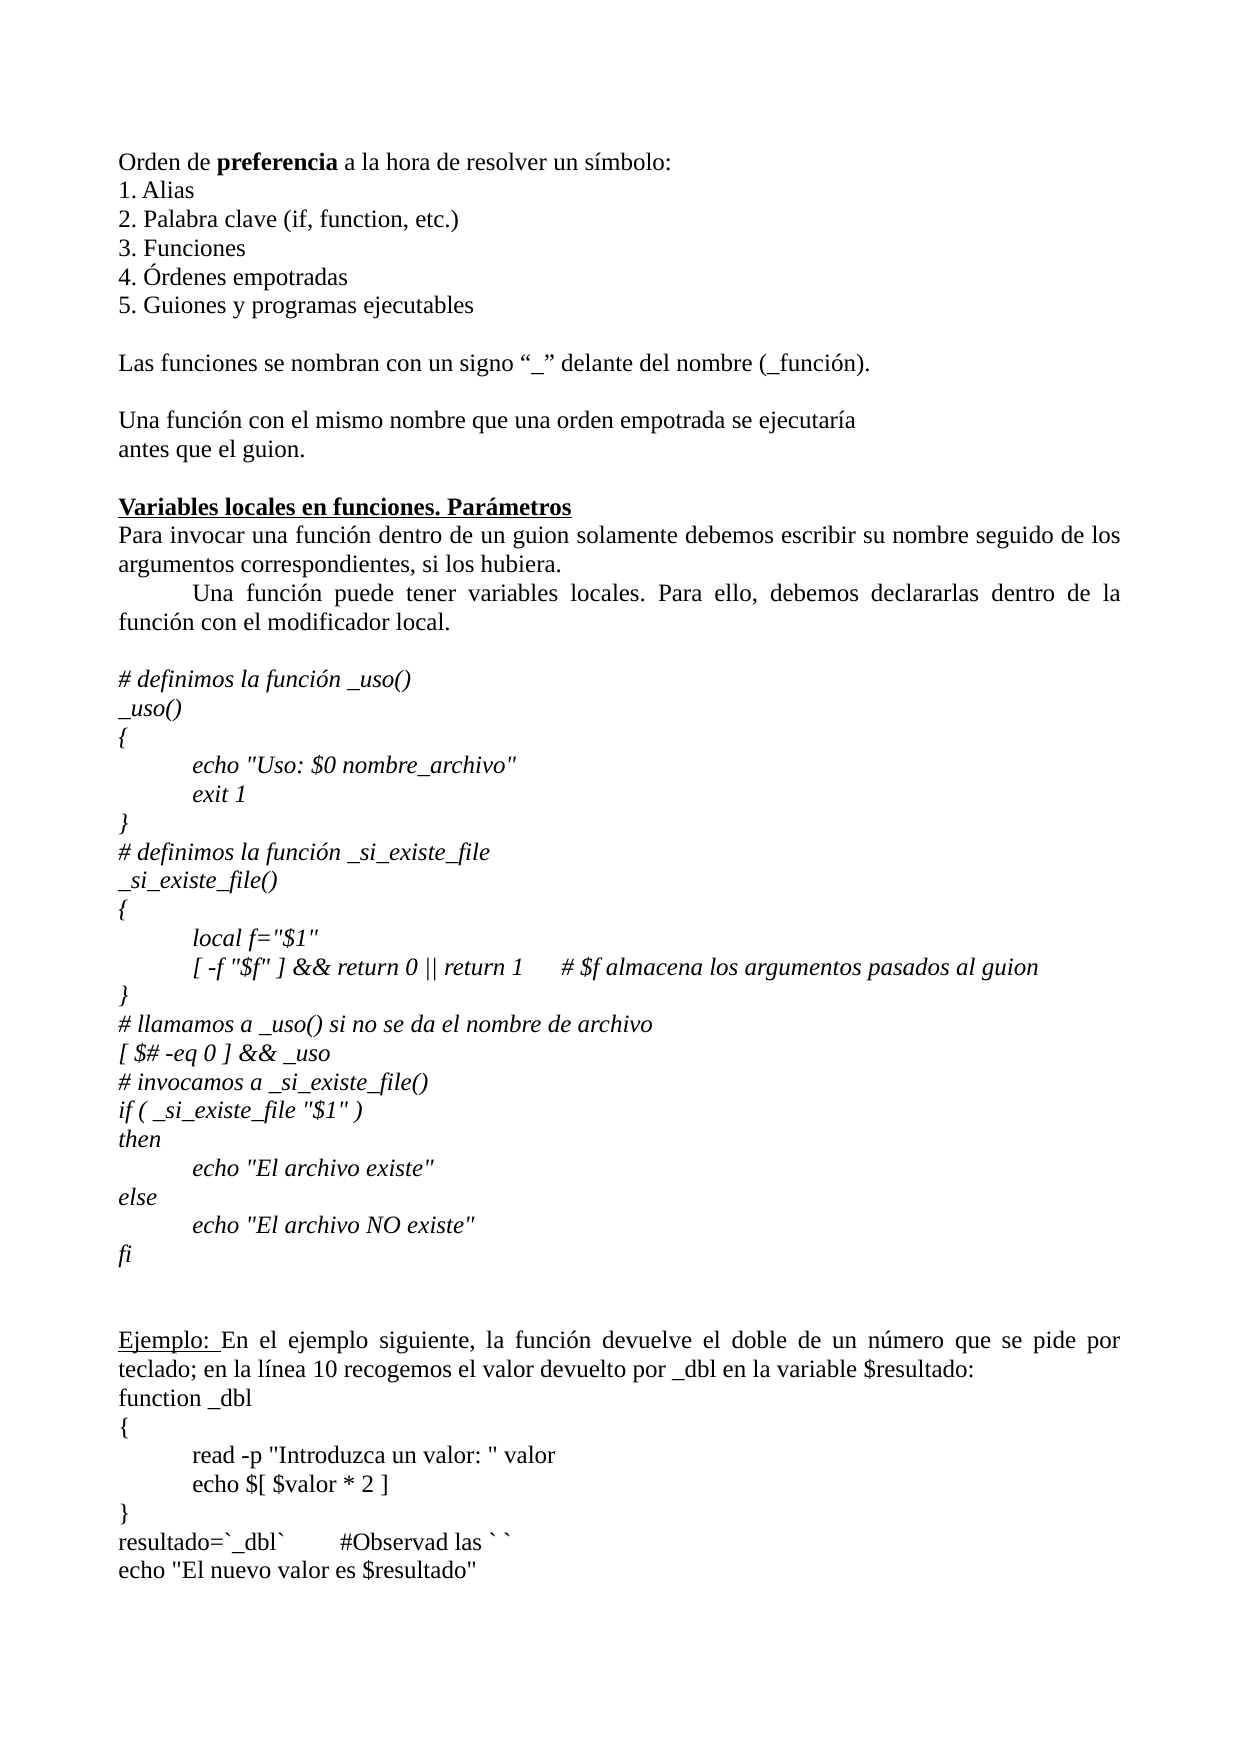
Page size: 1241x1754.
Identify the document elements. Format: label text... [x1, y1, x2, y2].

text 4. Órdenes empotradas [118, 262, 1122, 291]
text Una función con el mismo nombre que una orden empotrada se ejecutaría [118, 406, 1122, 434]
text 1. Alias [118, 176, 1122, 204]
text local f="$1" [118, 923, 1122, 952]
text _uso() [118, 693, 1122, 722]
text # definimos la función _si_existe_file [118, 837, 1122, 866]
text resultado=`_dbl` #Observad las ` ` [118, 1527, 1122, 1556]
text { [118, 1412, 1122, 1441]
text echo "El archivo NO existe" [118, 1211, 1122, 1239]
text 3. Funciones [118, 233, 1122, 262]
text 5. Guiones y programas ejecutables [118, 291, 1122, 319]
text echo "El archivo existe" [118, 1153, 1122, 1182]
text read -p "Introduzca un valor: " valor [118, 1441, 1122, 1469]
text [ -f "$f" ] && return 0 || return 1 # $f almacena los argumentos pasados al guion [118, 952, 1122, 981]
text _si_existe_file() [118, 866, 1122, 894]
text } [118, 1498, 1122, 1527]
text Orden de preferencia a la hora de resolver un símbolo: [118, 147, 1122, 176]
text else [118, 1182, 1122, 1211]
text } [118, 808, 1122, 837]
text antes que el guion. [118, 434, 1122, 463]
text echo "El nuevo valor es $resultado" [118, 1556, 1122, 1584]
text if ( _si_existe_file "$1" ) [118, 1096, 1122, 1124]
text { [118, 722, 1122, 751]
text [ $# -eq 0 ] && _uso [118, 1038, 1122, 1067]
text # llamamos a _uso() si no se da el nombre de archivo [118, 1009, 1122, 1038]
text Ejemplo: En el ejemplo siguiente, la función devuelve el doble de un número que se pide por teclado; en la línea 10 recogemos el valor devuelto por _dbl en la variable $resultado: [118, 1326, 1122, 1383]
text # invocamos a _si_existe_file() [118, 1067, 1122, 1096]
text function _dbl [118, 1383, 1122, 1412]
text { [118, 894, 1122, 923]
text Para invocar una función dentro de un guion solamente debemos escribir su nombre seguido de los argumentos correspondientes, si los hubiera. [118, 521, 1122, 578]
text echo $[ $valor * 2 ] [118, 1469, 1122, 1498]
text then [118, 1124, 1122, 1153]
text exit 1 [118, 779, 1122, 808]
text } [118, 981, 1122, 1009]
text Variables locales en funciones. Parámetros [118, 492, 1122, 521]
text fi [118, 1239, 1122, 1268]
text # definimos la función _uso() [118, 664, 1122, 693]
text 2. Palabra clave (if, function, etc.) [118, 204, 1122, 233]
text Las funciones se nombran con un signo “_” delante del nombre (_función). [118, 348, 1122, 377]
text Una función puede tener variables locales. Para ello, debemos declararlas dentro de la función con el modificador local. [118, 578, 1122, 636]
text echo "Uso: $0 nombre_archivo" [118, 751, 1122, 779]
